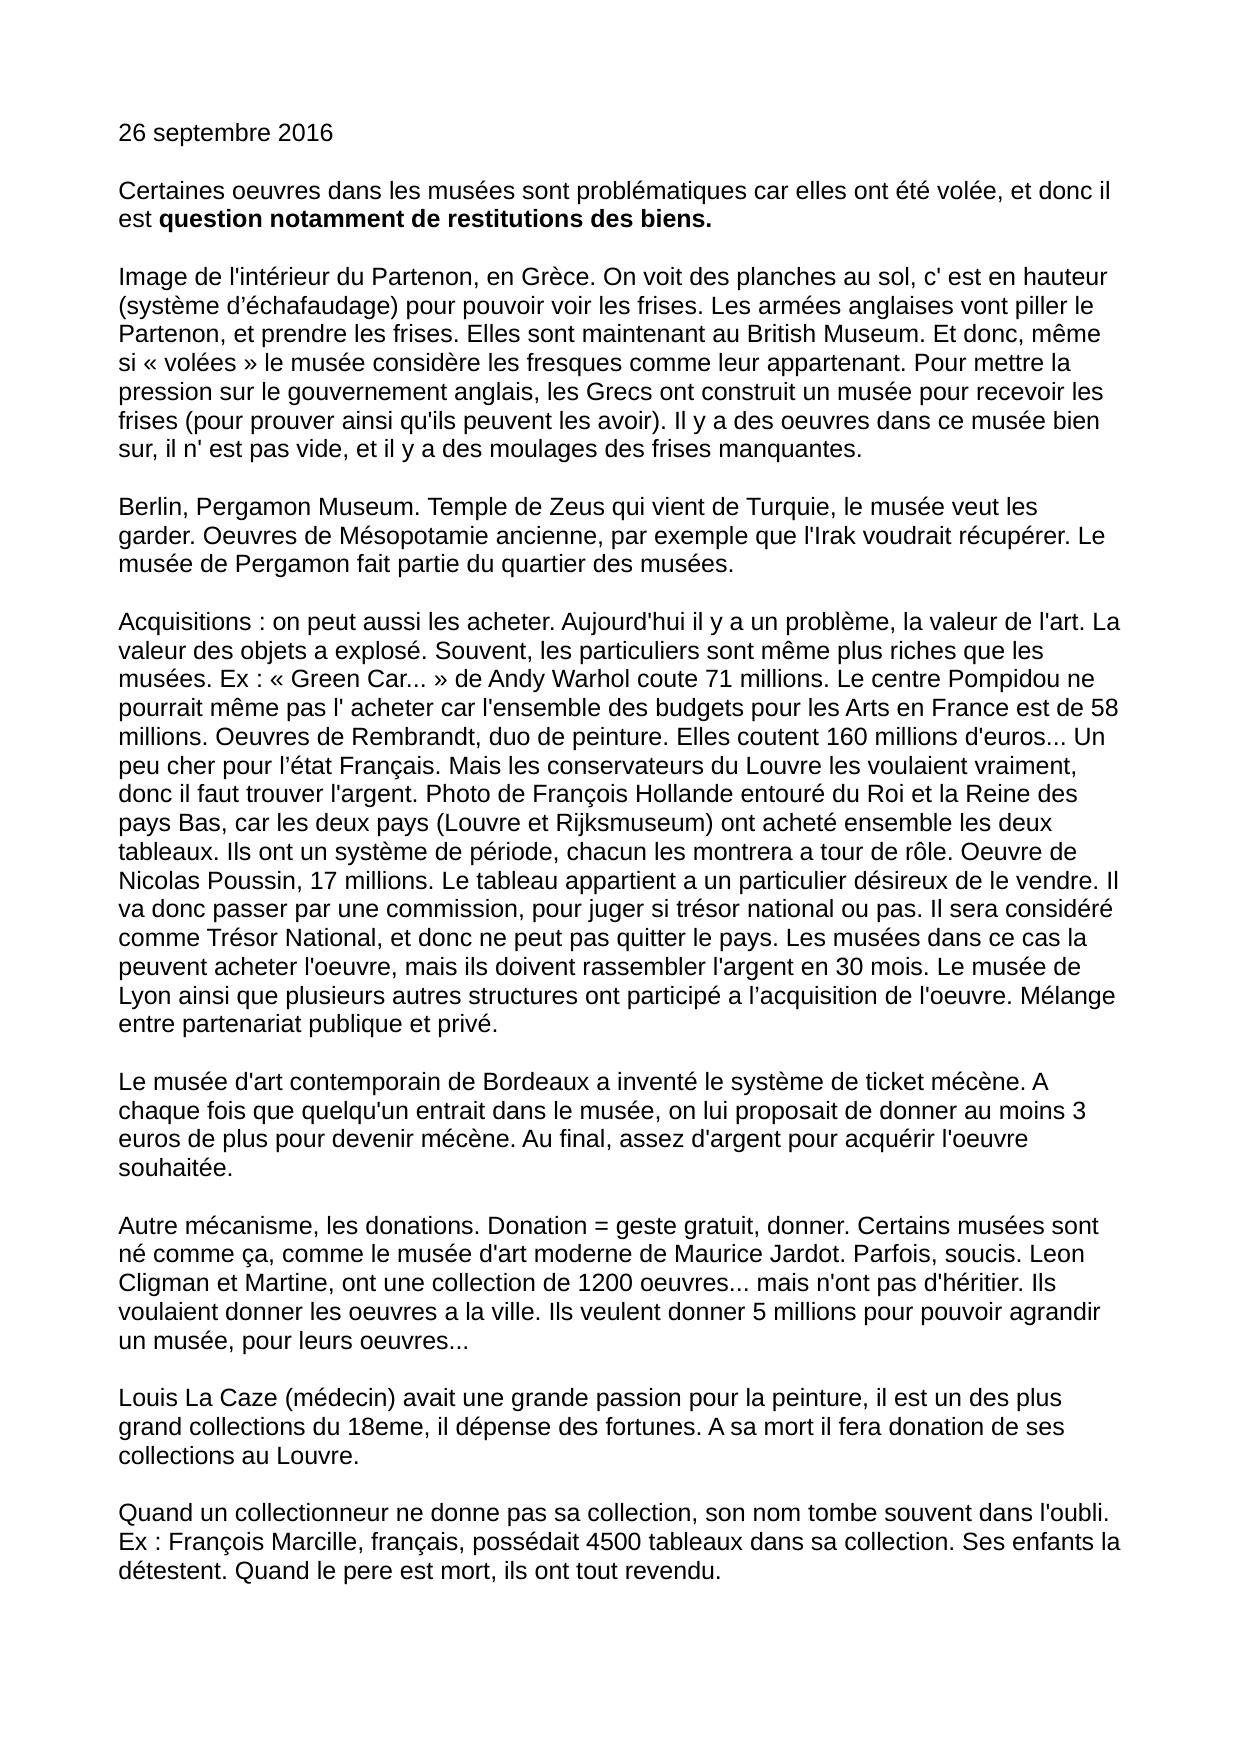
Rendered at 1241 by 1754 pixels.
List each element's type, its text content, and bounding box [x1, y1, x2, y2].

text Certaines oeuvres dans les musées sont problématiques car elles ont été volée, et donc il est question notamment de restitutions des biens. [118, 176, 1122, 233]
text Autre mécanisme, les donations. Donation = geste gratuit, donner. Certains musées sont né comme ça, comme le musée d'art moderne de Maurice Jardot. Parfois, soucis. Leon Cligman et Martine, ont une collection de 1200 oeuvres... mais n'ont pas d'héritier. Ils voulaient donner les oeuvres a la ville. Ils veulent donner 5 millions pour pouvoir agrandir un musée, pour leurs oeuvres... [118, 1211, 1122, 1354]
text Louis La Caze (médecin) avait une grande passion pour la peinture, il est un des plus grand collections du 18eme, il dépense des fortunes. A sa mort il fera donation de ses collections au Louvre. [118, 1383, 1122, 1469]
text 26 septembre 2016 [118, 118, 1122, 147]
text Image de l'intérieur du Partenon, en Grèce. On voit des planches au sol, c' est en hauteur (système d’échafaudage) pour pouvoir voir les frises. Les armées anglaises vont piller le Partenon, et prendre les frises. Elles sont maintenant au British Museum. Et donc, même si « volées » le musée considère les fresques comme leur appartenant. Pour mettre la pression sur le gouvernement anglais, les Grecs ont construit un musée pour recevoir les frises (pour prouver ainsi qu'ils peuvent les avoir). Il y a des oeuvres dans ce musée bien sur, il n' est pas vide, et il y a des moulages des frises manquantes. [118, 262, 1122, 463]
text Le musée d'art contemporain de Bordeaux a inventé le système de ticket mécène. A chaque fois que quelqu'un entrait dans le musée, on lui proposait de donner au moins 3 euros de plus pour devenir mécène. Au final, assez d'argent pour acquérir l'oeuvre souhaitée. [118, 1067, 1122, 1182]
text Acquisitions : on peut aussi les acheter. Aujourd'hui il y a un problème, la valeur de l'art. La valeur des objets a explosé. Souvent, les particuliers sont même plus riches que les musées. Ex : « Green Car... » de Andy Warhol coute 71 millions. Le centre Pompidou ne pourrait même pas l' acheter car l'ensemble des budgets pour les Arts en France est de 58 millions. Oeuvres de Rembrandt, duo de peinture. Elles coutent 160 millions d'euros... Un peu cher pour l’état Français. Mais les conservateurs du Louvre les voulaient vraiment, donc il faut trouver l'argent. Photo de François Hollande entouré du Roi et la Reine des pays Bas, car les deux pays (Louvre et Rijksmuseum) ont acheté ensemble les deux tableaux. Ils ont un système de période, chacun les montrera a tour de rôle. Oeuvre de Nicolas Poussin, 17 millions. Le tableau appartient a un particulier désireux de le vendre. Il va donc passer par une commission, pour juger si trésor national ou pas. Il sera considéré comme Trésor National, et donc ne peut pas quitter le pays. Les musées dans ce cas la peuvent acheter l'oeuvre, mais ils doivent rassembler l'argent en 30 mois. Le musée de Lyon ainsi que plusieurs autres structures ont participé a l’acquisition de l'oeuvre. Mélange entre partenariat publique et privé. [118, 607, 1122, 1038]
text Quand un collectionneur ne donne pas sa collection, son nom tombe souvent dans l'oubli. Ex : François Marcille, français, possédait 4500 tableaux dans sa collection. Ses enfants la détestent. Quand le pere est mort, ils ont tout revendu. [118, 1498, 1122, 1584]
text Berlin, Pergamon Museum. Temple de Zeus qui vient de Turquie, le musée veut les garder. Oeuvres de Mésopotamie ancienne, par exemple que l'Irak voudrait récupérer. Le musée de Pergamon fait partie du quartier des musées. [118, 492, 1122, 578]
